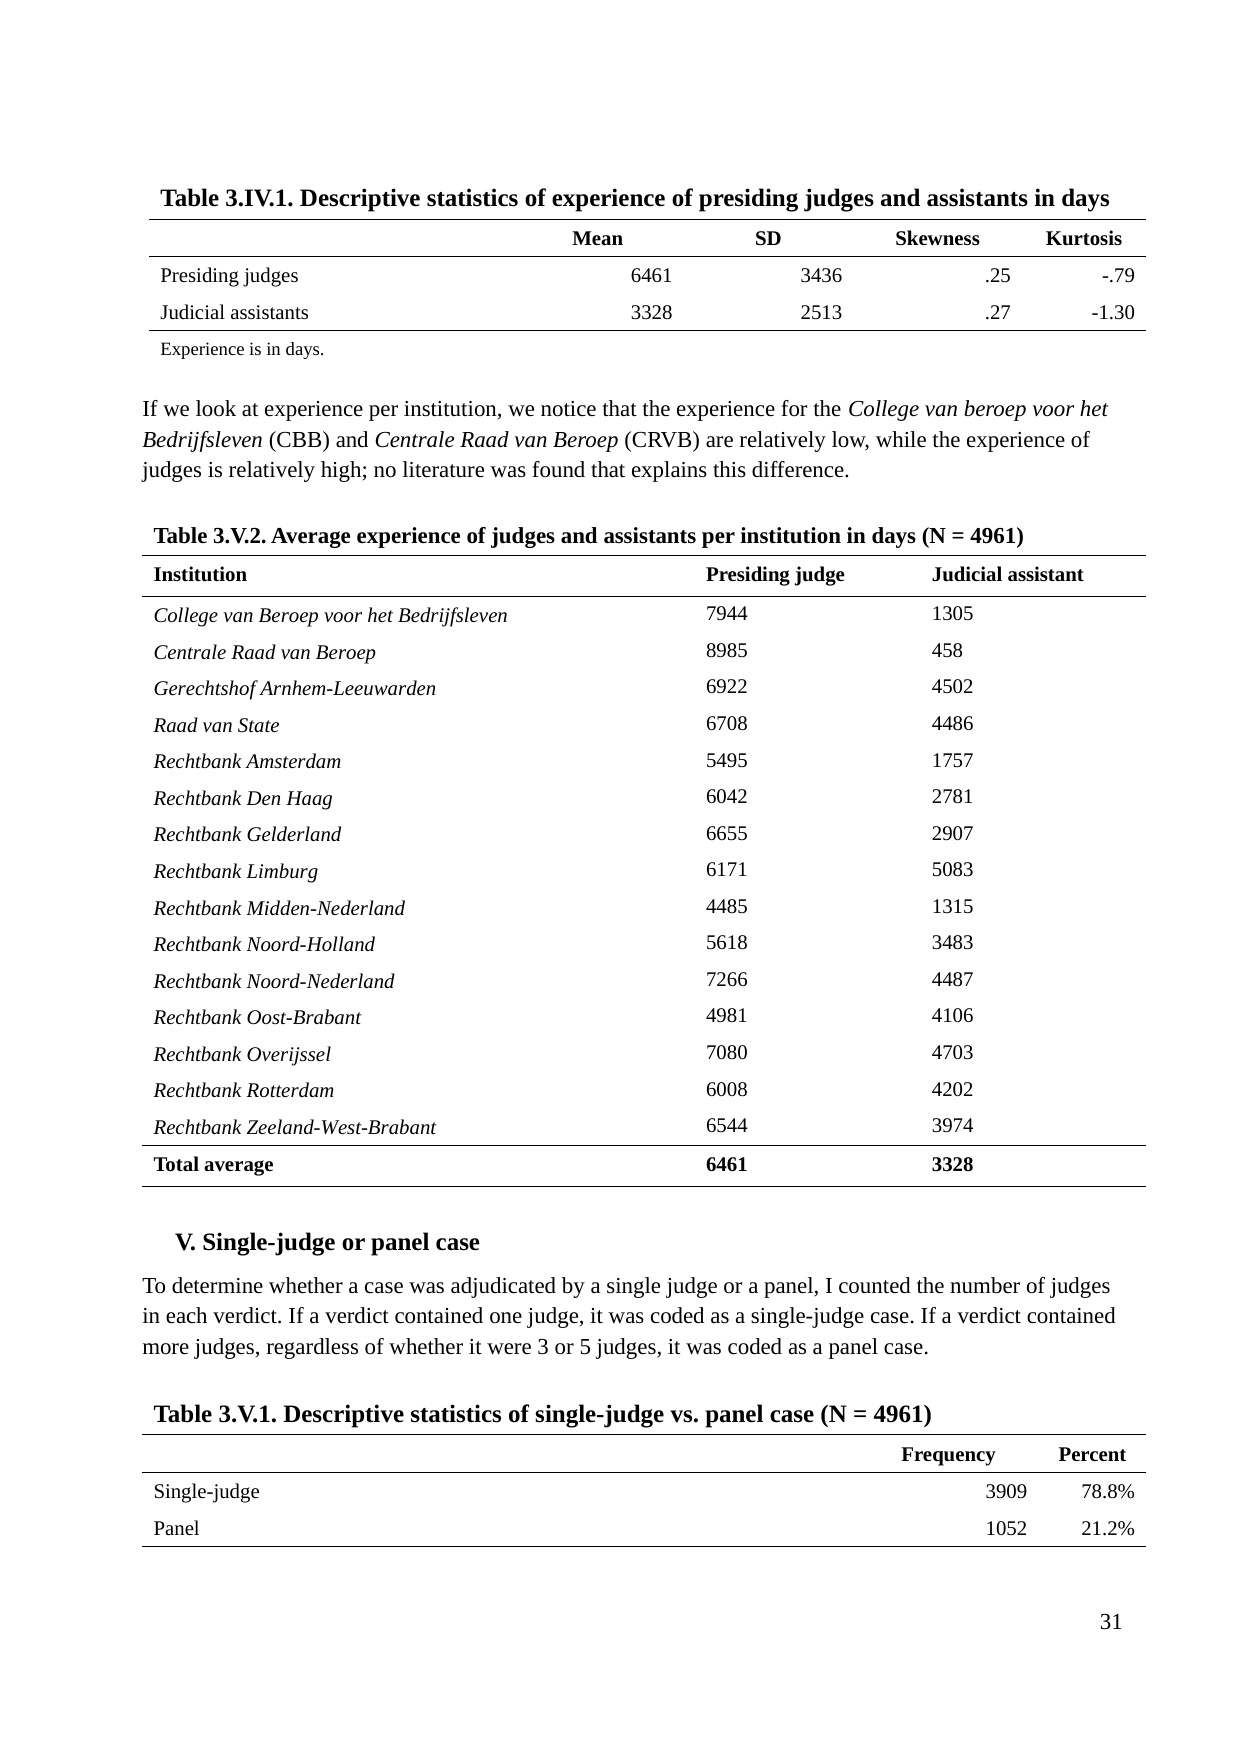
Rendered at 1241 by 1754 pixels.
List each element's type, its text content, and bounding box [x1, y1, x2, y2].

table_cell 8985 [695, 633, 920, 670]
table_cell College van Beroep voor het Bedrijfsleven [142, 597, 694, 633]
table_cell Presiding judge [695, 556, 920, 596]
table_cell Rechtbank Rotterdam [142, 1072, 694, 1109]
table_cell 4106 [920, 999, 1146, 1036]
table_cell Rechtbank Amsterdam [142, 743, 694, 779]
table_cell 3909 [845, 1473, 1038, 1509]
table_cell 6655 [695, 816, 920, 853]
table_cell .25 [853, 257, 1022, 294]
table_cell 2513 [684, 294, 853, 330]
table_cell Rechtbank Oost-Brabant [142, 999, 694, 1036]
text To determine whether a case was adjudicated by a single judge or a panel, I counted the number of judges in each verdict. If a verdict contained one judge, it was coded as a single-judge case. If a verdict contained more judges, regardless of whether it were 3 or 5 judges, it was coded as a panel case. [142, 1272, 1122, 1359]
table_cell 5495 [695, 743, 920, 779]
table_cell 1757 [920, 743, 1146, 779]
table_header Table 3.IV.1. Descriptive statistics of experience of presiding judges and assistants in days [149, 177, 1146, 218]
table_cell 7080 [695, 1036, 920, 1072]
table_cell Percent [1038, 1435, 1146, 1472]
table_cell Presiding judges [149, 257, 512, 294]
table_cell Rechtbank Noord-Nederland [142, 963, 694, 999]
table_cell Total average [142, 1146, 694, 1186]
table_cell 4202 [920, 1072, 1146, 1109]
table_cell Rechtbank Zeeland-West-Brabant [142, 1109, 694, 1145]
table_cell Rechtbank Den Haag [142, 780, 694, 816]
table_header Table 3.V.2. Average experience of judges and assistants per institution in days (N = 4961) [142, 516, 1146, 555]
table_cell 6171 [695, 853, 920, 889]
table_cell 3483 [920, 926, 1146, 962]
table_cell .27 [853, 294, 1022, 330]
table_cell 6042 [695, 780, 920, 816]
table_cell 2907 [920, 816, 1146, 853]
table_cell Judicial assistant [920, 556, 1146, 596]
table_cell 6461 [695, 1146, 920, 1186]
table_cell 3974 [920, 1109, 1146, 1145]
table_cell Kurtosis [1022, 220, 1146, 256]
table_cell 6544 [695, 1109, 920, 1145]
table_cell 6008 [695, 1072, 920, 1109]
table_cell Centrale Raad van Beroep [142, 633, 694, 670]
table_cell 3436 [684, 257, 853, 294]
table_cell Experience is in days. [149, 331, 1146, 365]
table_cell [149, 220, 512, 256]
table_cell Judicial assistants [149, 294, 512, 330]
table_cell Single-judge [142, 1473, 845, 1509]
table_cell 3328 [920, 1146, 1146, 1186]
table_cell 6461 [512, 257, 683, 294]
table_cell 3328 [512, 294, 683, 330]
table_cell Rechtbank Limburg [142, 853, 694, 889]
table_cell 4485 [695, 889, 920, 926]
subtitle V. Single-judge or panel case [175, 1227, 1122, 1256]
table_cell -1.30 [1022, 294, 1146, 330]
table_cell 4981 [695, 999, 920, 1036]
table_cell Panel [142, 1510, 845, 1546]
table_cell [142, 1435, 845, 1472]
table_cell Skewness [853, 220, 1022, 256]
table_cell Rechtbank Gelderland [142, 816, 694, 853]
table_cell SD [684, 220, 853, 256]
table_cell 1315 [920, 889, 1146, 926]
table_cell 2781 [920, 780, 1146, 816]
table_cell 7266 [695, 963, 920, 999]
table_cell Rechtbank Midden-Nederland [142, 889, 694, 926]
table_cell Gerechtshof Arnhem-Leeuwarden [142, 670, 694, 706]
table_cell 4502 [920, 670, 1146, 706]
table_cell Raad van State [142, 706, 694, 743]
table_cell 7944 [695, 597, 920, 633]
table_header Table 3.V.1. Descriptive statistics of single-judge vs. panel case (N = 4961) [142, 1393, 1146, 1434]
table_cell 458 [920, 633, 1146, 670]
table_cell 1305 [920, 597, 1146, 633]
table_cell 4487 [920, 963, 1146, 999]
table_cell Mean [512, 220, 683, 256]
table_cell 6922 [695, 670, 920, 706]
table_cell 5618 [695, 926, 920, 962]
table_cell 6708 [695, 706, 920, 743]
table_cell 1052 [845, 1510, 1038, 1546]
table_cell -.79 [1022, 257, 1146, 294]
table_cell 5083 [920, 853, 1146, 889]
table_cell Frequency [845, 1435, 1038, 1472]
table_cell 4486 [920, 706, 1146, 743]
table_cell 4703 [920, 1036, 1146, 1072]
text If we look at experience per institution, we notice that the experience for the College van beroep voor het Bedrijfsleven (CBB) and Centrale Raad van Beroep (CRVB) are relatively low, while the experience of judges is relatively high; no literature was found that explains this difference. [142, 396, 1122, 482]
table_cell Rechtbank Noord-Holland [142, 926, 694, 962]
table_cell Rechtbank Overijssel [142, 1036, 694, 1072]
table_cell 21.2% [1038, 1510, 1146, 1546]
table_cell 78.8% [1038, 1473, 1146, 1509]
table_cell Institution [142, 556, 694, 596]
